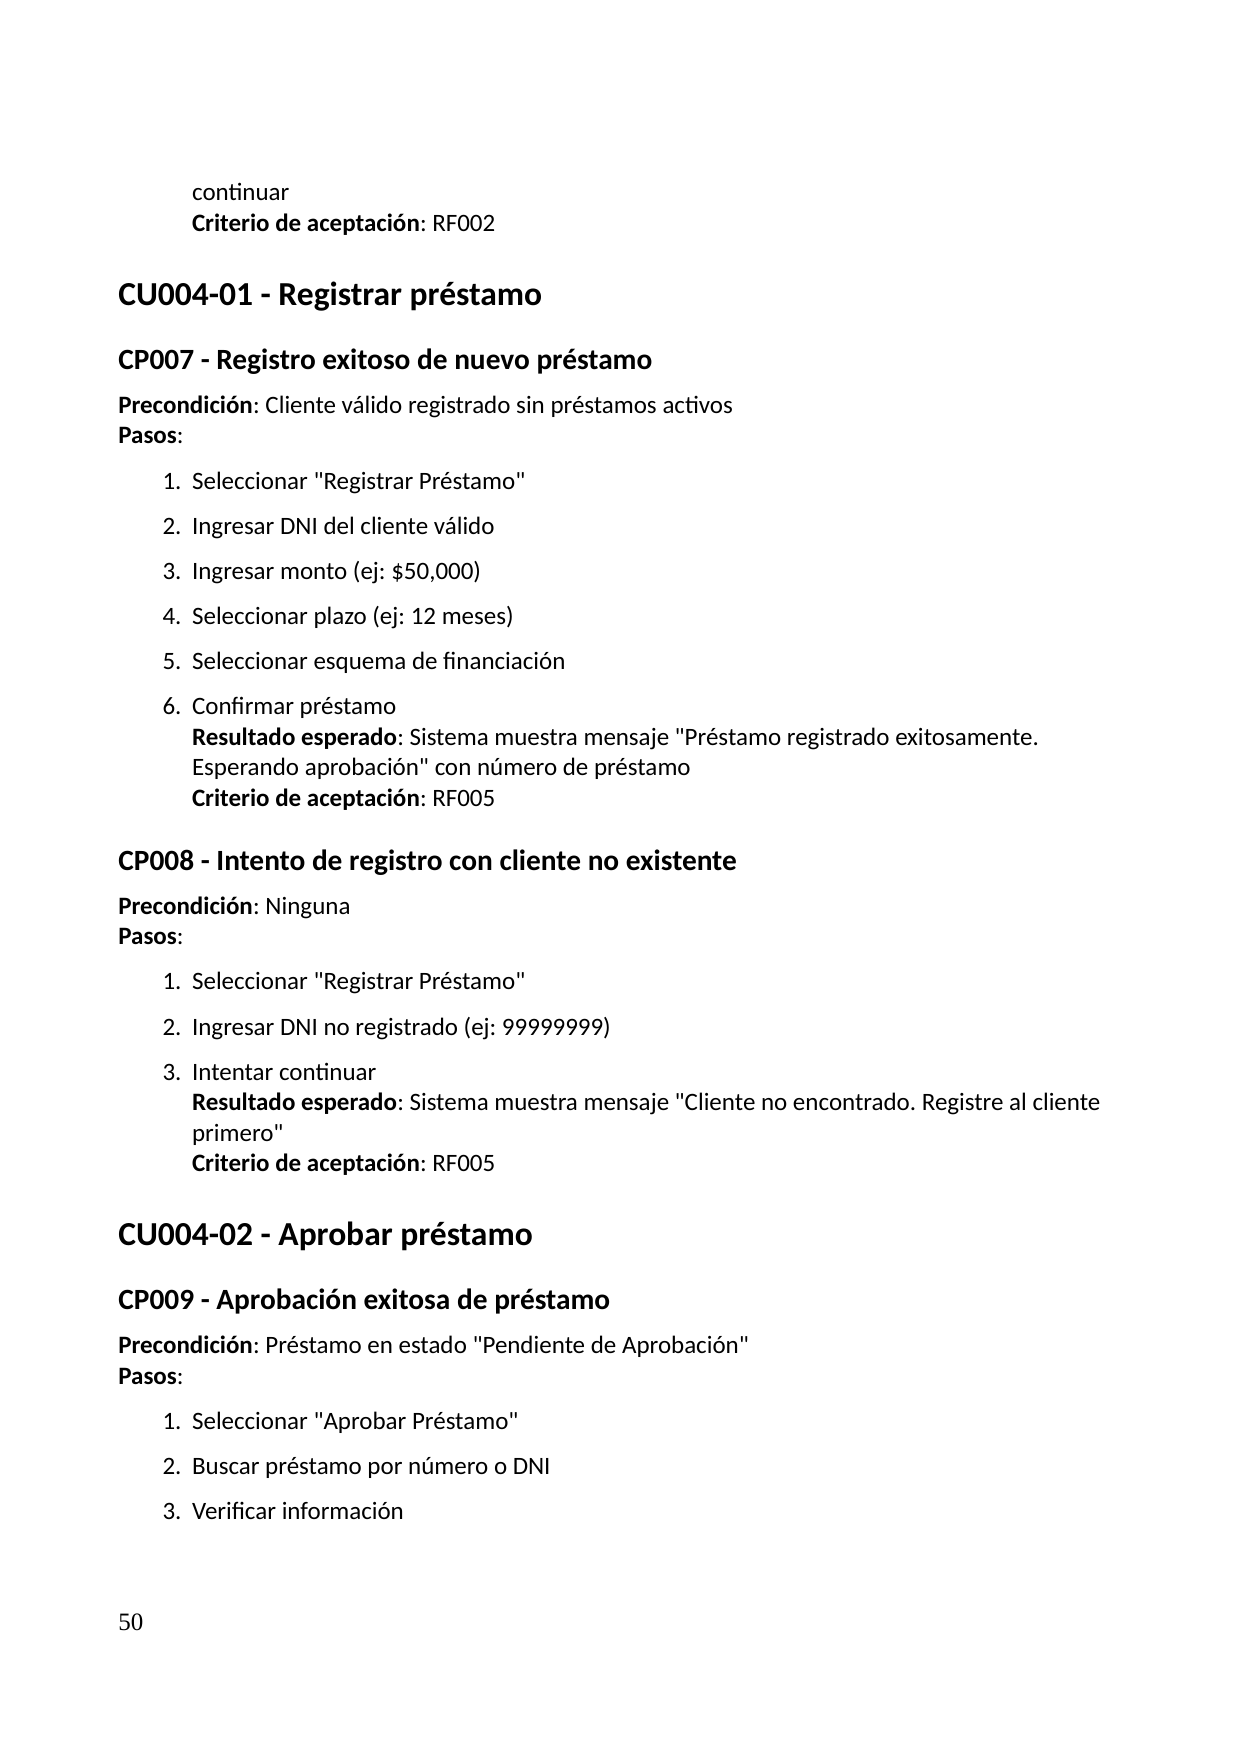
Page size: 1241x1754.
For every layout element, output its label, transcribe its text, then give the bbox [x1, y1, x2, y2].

subtitle CU004-02 - Aprobar préstamo [118, 1213, 1122, 1254]
text Precondición: Cliente válido registrado sin préstamos activos Pasos: [118, 389, 1122, 450]
subtitle CU004-01 - Registrar préstamo [118, 273, 1122, 314]
list Buscar préstamo por número o DNI [162, 1450, 1122, 1481]
text Precondición: Ninguna Pasos: [118, 890, 1122, 951]
list Ingresar DNI del cliente válido [162, 510, 1122, 540]
subtitle CP009 - Aprobación exitosa de préstamo [118, 1281, 1122, 1317]
subtitle CP007 - Registro exitoso de nuevo préstamo [118, 341, 1122, 377]
list Intentar continuar Resultado esperado: Sistema muestra mensaje "Cliente no encontrado. Registre al cliente primero" Criterio de aceptación: RF005 [162, 1056, 1122, 1178]
text Precondición: Préstamo en estado "Pendiente de Aprobación" Pasos: [118, 1329, 1122, 1391]
list Ingresar DNI no registrado (ej: 99999999) [162, 1011, 1122, 1041]
list Seleccionar esquema de financiación [162, 645, 1122, 676]
list continuar Criterio de aceptación: RF002 [162, 176, 1122, 237]
list Seleccionar "Aprobar Préstamo" [162, 1405, 1122, 1436]
list Verificar información [162, 1495, 1122, 1526]
list Seleccionar plazo (ej: 12 meses) [162, 600, 1122, 631]
subtitle CP008 - Intento de registro con cliente no existente [118, 842, 1122, 877]
list Confirmar préstamo Resultado esperado: Sistema muestra mensaje "Préstamo registrado exitosamente. Esperando aprobación" con número de préstamo Criterio de aceptación: RF005 [162, 690, 1122, 812]
list Seleccionar "Registrar Préstamo" [162, 966, 1122, 996]
list Seleccionar "Registrar Préstamo" [162, 465, 1122, 495]
list Ingresar monto (ej: $50,000) [162, 555, 1122, 586]
